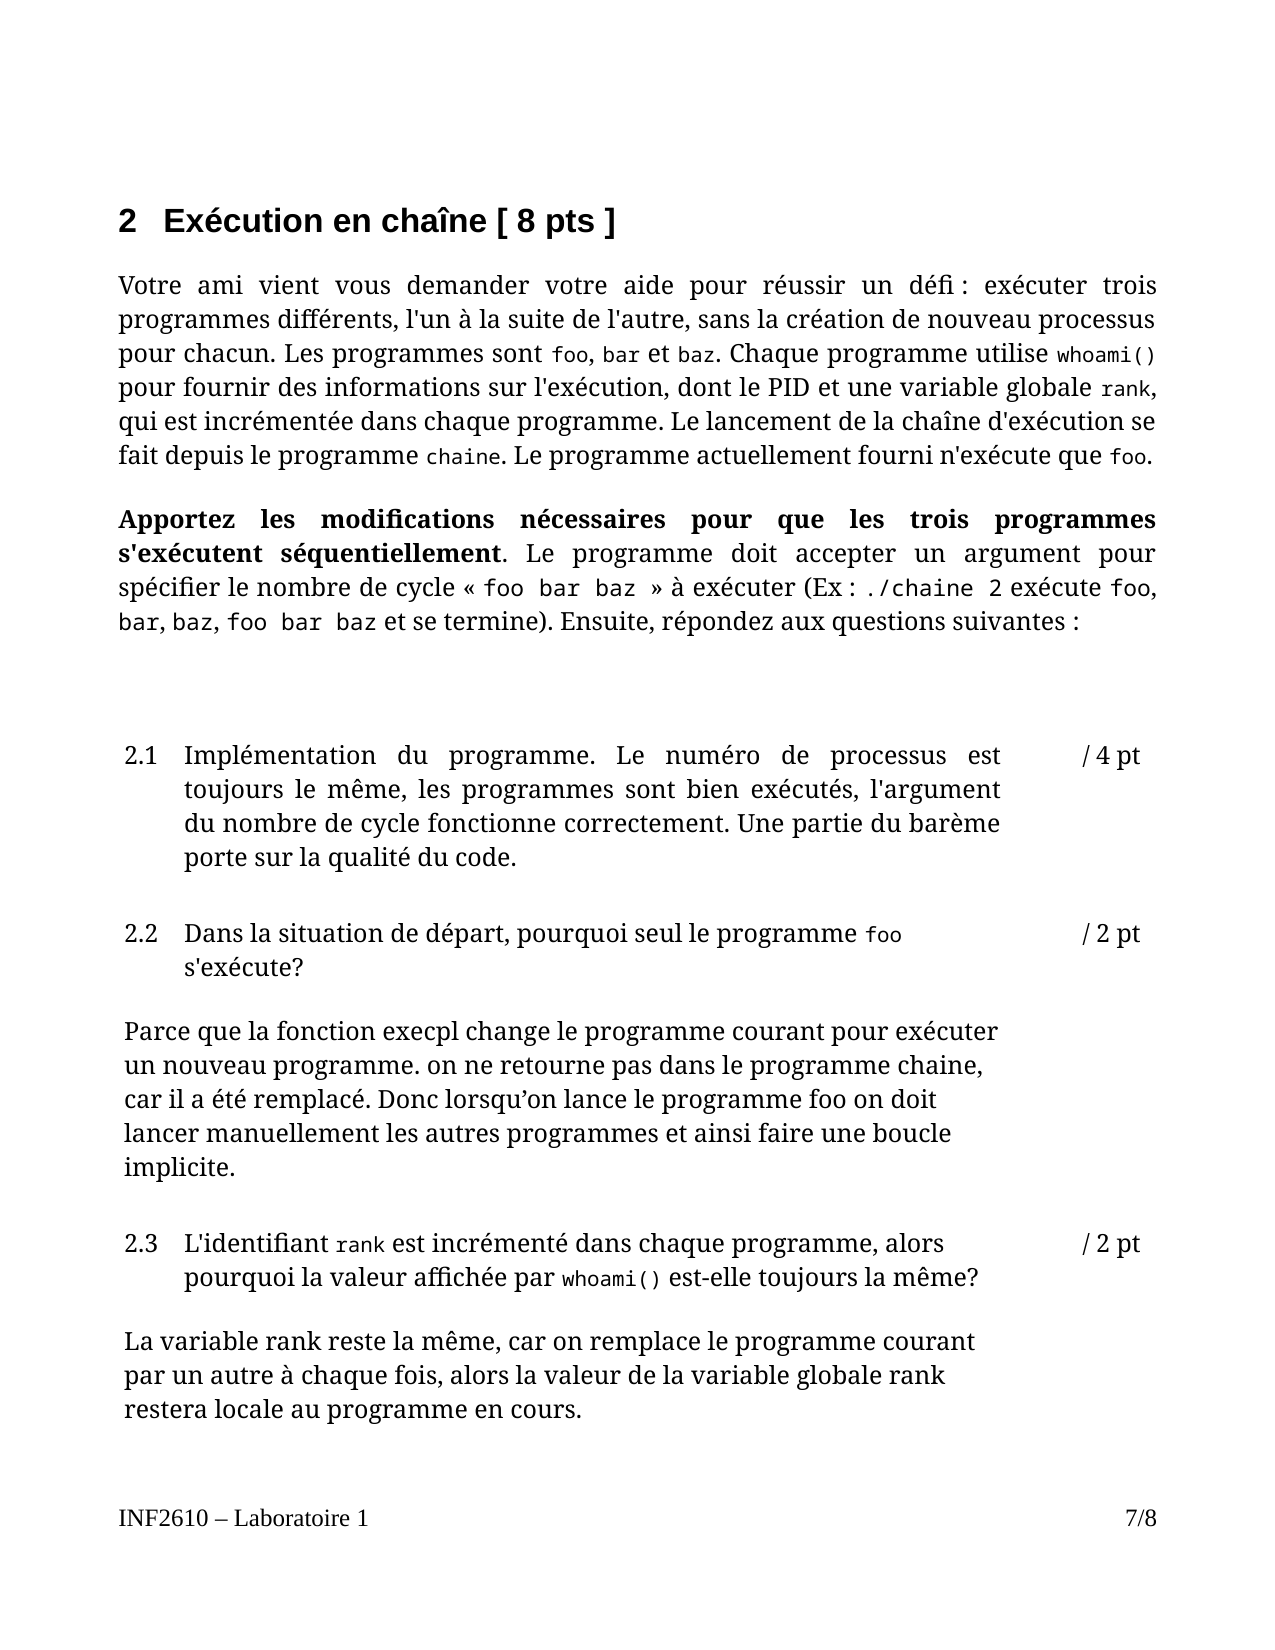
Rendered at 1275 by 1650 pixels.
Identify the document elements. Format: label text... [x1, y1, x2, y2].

table_cell Dans la situation de départ, pourquoi seul le programme foo s'exécute? Parce que la fonction execpl change le programme courant pour exécuter un nouveau programme. on ne retourne pas dans le programme chaine, car il a été remplacé. Donc lorsqu’on lance le programme foo on doit lancer manuellement les autres programmes et ainsi faire une boucle implicite. [118, 895, 1007, 1205]
table_header / 4 pt [1077, 717, 1157, 895]
table_cell / 2 pt [1077, 895, 1157, 1205]
table_cell / 2 pt [1077, 1205, 1157, 1447]
table_header Implémentation du programme. Le numéro de processus est toujours le même, les programmes sont bien exécutés, l'argument du nombre de cycle fonctionne correctement. Une partie du barème porte sur la qualité du code. [118, 717, 1007, 895]
table_cell L'identifiant rank est incrémenté dans chaque programme, alors pourquoi la valeur affichée par whoami() est-elle toujours la même? La variable rank reste la même, car on remplace le programme courant par un autre à chaque fois, alors la valeur de la variable globale rank restera locale au programme en cours. [118, 1205, 1007, 1447]
table_cell [1008, 895, 1077, 1205]
table_header [1008, 717, 1077, 895]
text Votre ami vient vous demander votre aide pour réussir un défi : exécuter trois programmes différents, l'un à la suite de l'autre, sans la création de nouveau processus pour chacun. Les programmes sont foo, bar et baz. Chaque programme utilise whoami() pour fournir des informations sur l'exécution, dont le PID et une variable globale rank, qui est incrémentée dans chaque programme. Le lancement de la chaîne d'exécution se fait depuis le programme chaine. Le programme actuellement fourni n'exécute que foo. [118, 267, 1157, 472]
text Apportez les modifications nécessaires pour que les trois programmes s'exécutent séquentiellement. Le programme doit accepter un argument pour spécifier le nombre de cycle « foo bar baz » à exécuter (Ex : ./chaine 2 exécute foo, bar, baz, foo bar baz et se termine). Ensuite, répondez aux questions suivantes : [118, 502, 1157, 638]
subtitle Exécution en chaîne [ 8 pts ] [118, 201, 1157, 240]
table_cell [1008, 1205, 1077, 1447]
